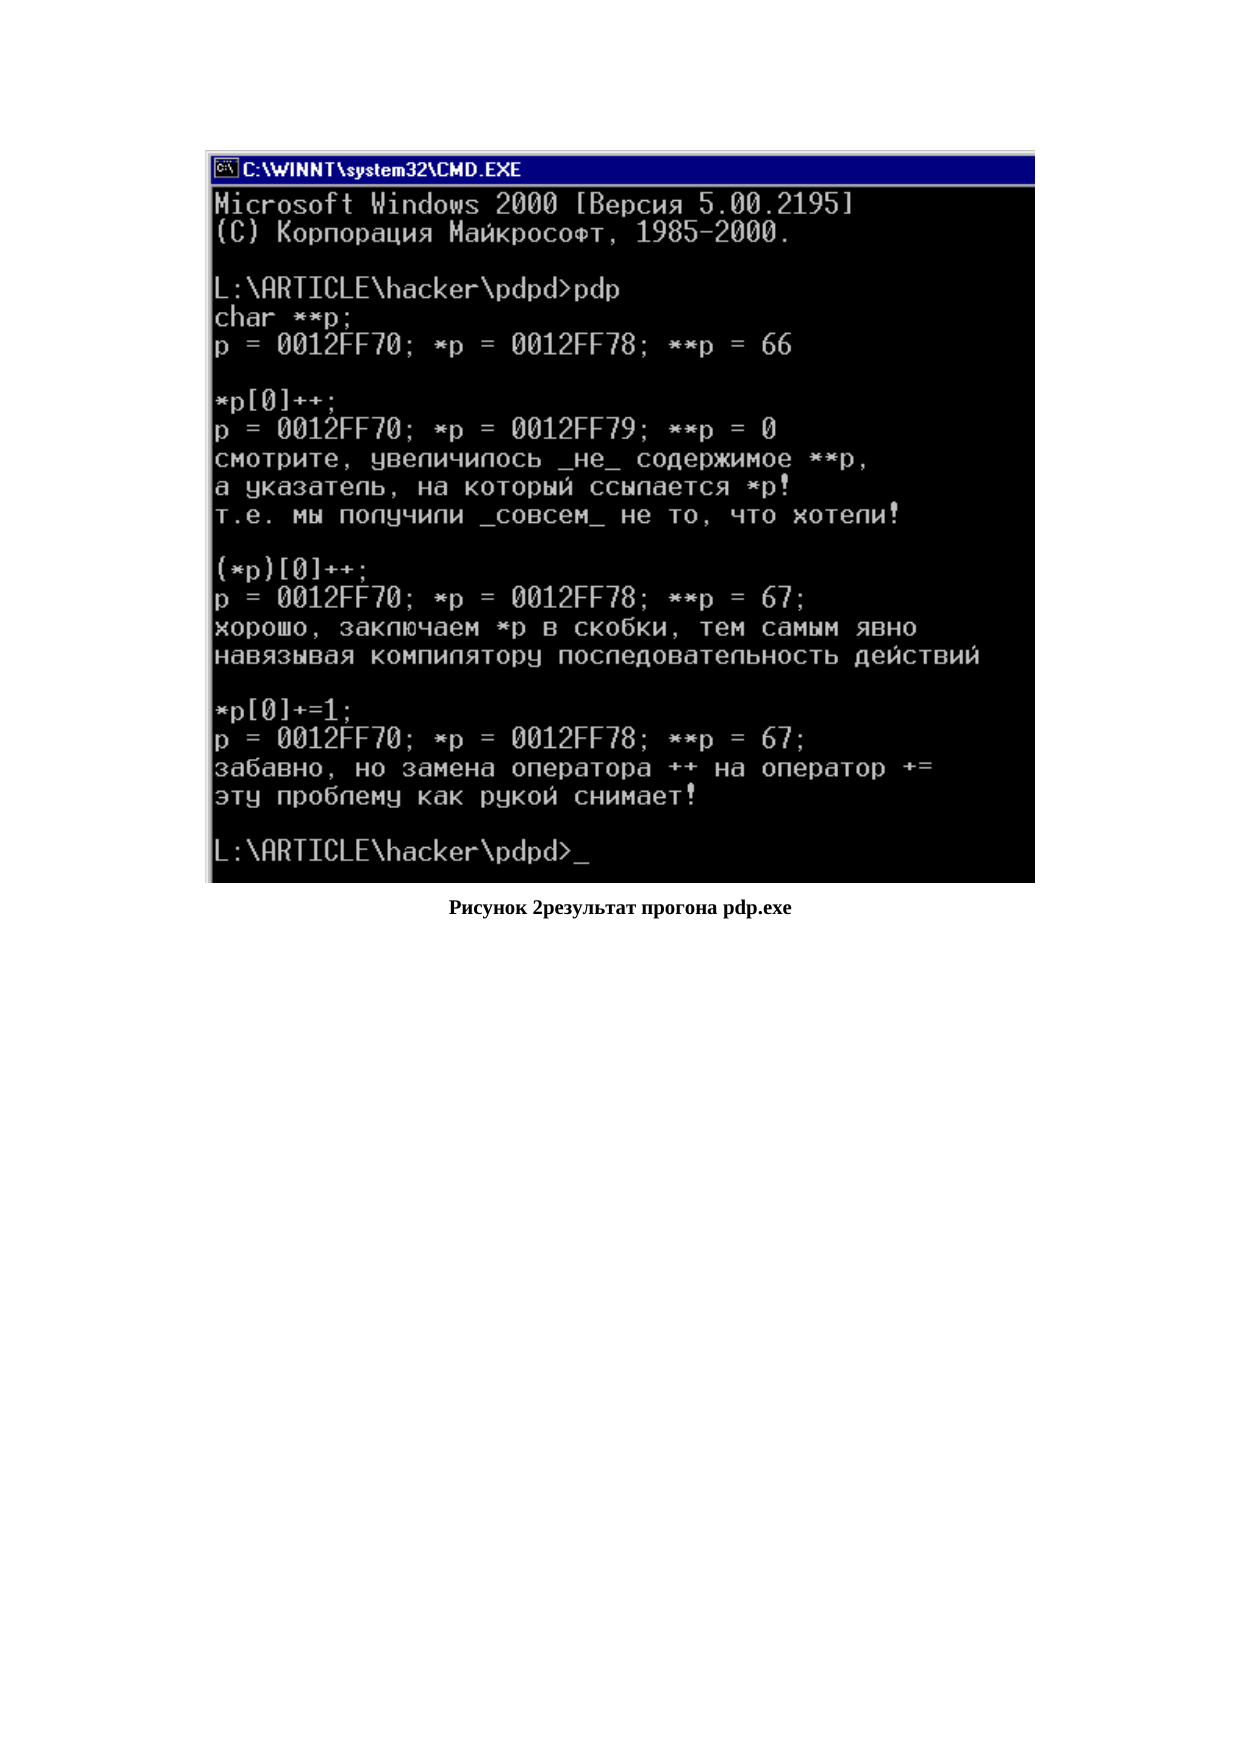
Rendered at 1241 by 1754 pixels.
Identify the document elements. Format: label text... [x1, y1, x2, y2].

picture [205, 150, 1035, 883]
text Рисунок 2результат прогона pdp.exe [187, 895, 1053, 919]
